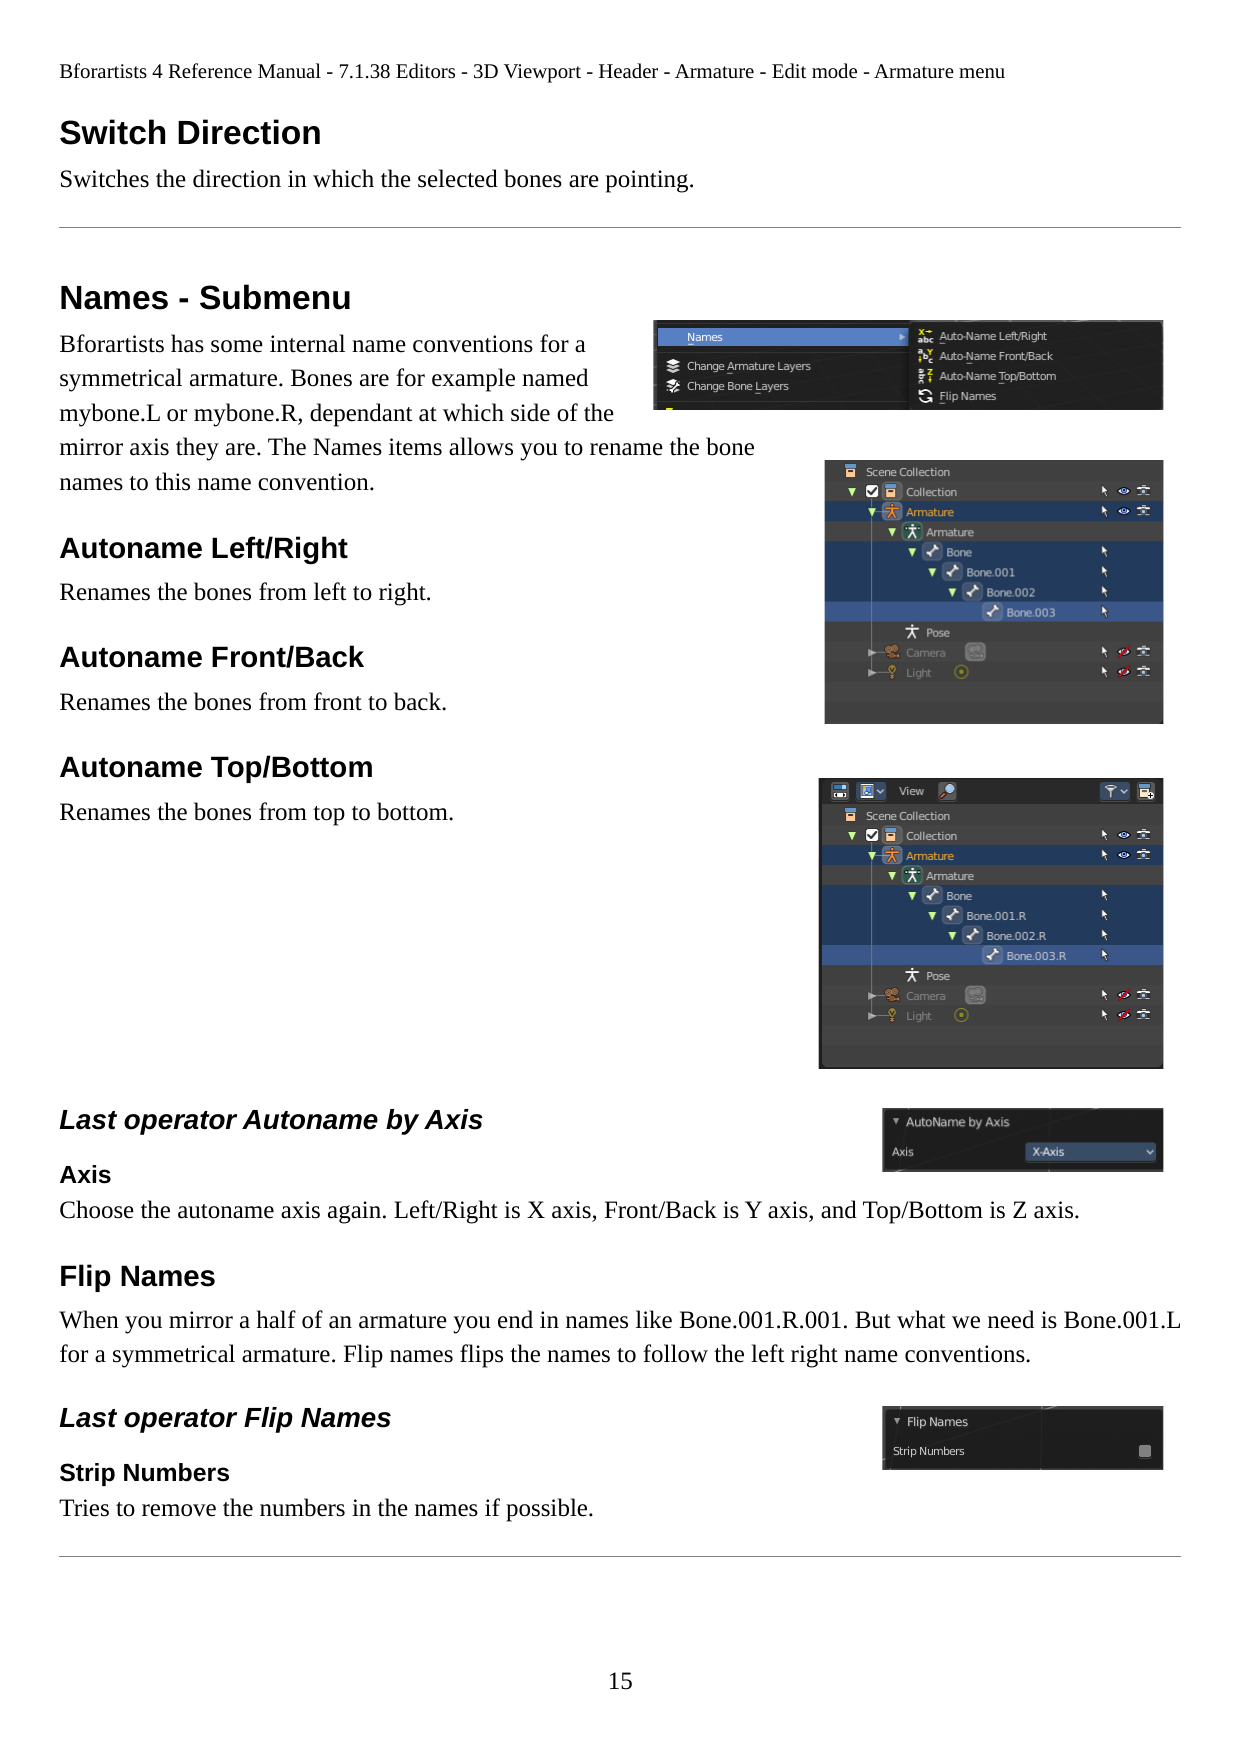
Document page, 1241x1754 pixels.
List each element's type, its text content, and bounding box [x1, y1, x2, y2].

subtitle Axis [59, 1160, 1181, 1189]
subtitle Strip Numbers [59, 1458, 1181, 1486]
text Renames the bones from front to back. [59, 687, 824, 715]
text Bforartists has some internal name conventions for a symmetrical armature. Bones are for example named mybone.L or mybone.R, dependant at which side of the mirror axis they are. The Names items allows you to rename the bone names to this name convention. [59, 329, 1181, 496]
picture [818, 778, 1164, 1069]
text When you mirror a half of an armature you end in names like Bone.001.R.001. But what we need is Bone.001.L for a symmetrical armature. Flip names flips the names to follow the left right name conventions. [59, 1305, 1181, 1368]
subtitle Autoname Top/Bottom [59, 750, 1181, 784]
subtitle [1164, 531, 1181, 564]
text Choose the autoname axis again. Left/Right is X axis, Front/Back is Y axis, and Top/Bottom is Z axis. [59, 1195, 1181, 1224]
text Renames the bones from left to right. [59, 577, 824, 606]
picture [882, 1108, 1164, 1172]
picture [882, 1406, 1164, 1470]
subtitle [1164, 640, 1181, 674]
text Tries to remove the numbers in the names if possible. [59, 1493, 1181, 1521]
subtitle Autoname Left/Right [59, 531, 824, 564]
subtitle Autoname Front/Back [59, 640, 824, 674]
picture [824, 460, 1164, 724]
subtitle Last operator Flip Names [59, 1401, 1181, 1433]
text Renames the bones from top to bottom. [59, 797, 818, 825]
subtitle Switch Direction [59, 113, 1181, 151]
picture [653, 320, 1164, 410]
subtitle Flip Names [59, 1259, 1181, 1292]
subtitle Last operator Autoname by Axis [59, 1103, 1181, 1135]
text Switches the direction in which the selected bones are pointing. [59, 164, 1181, 192]
subtitle Names - Submenu [59, 278, 1181, 316]
